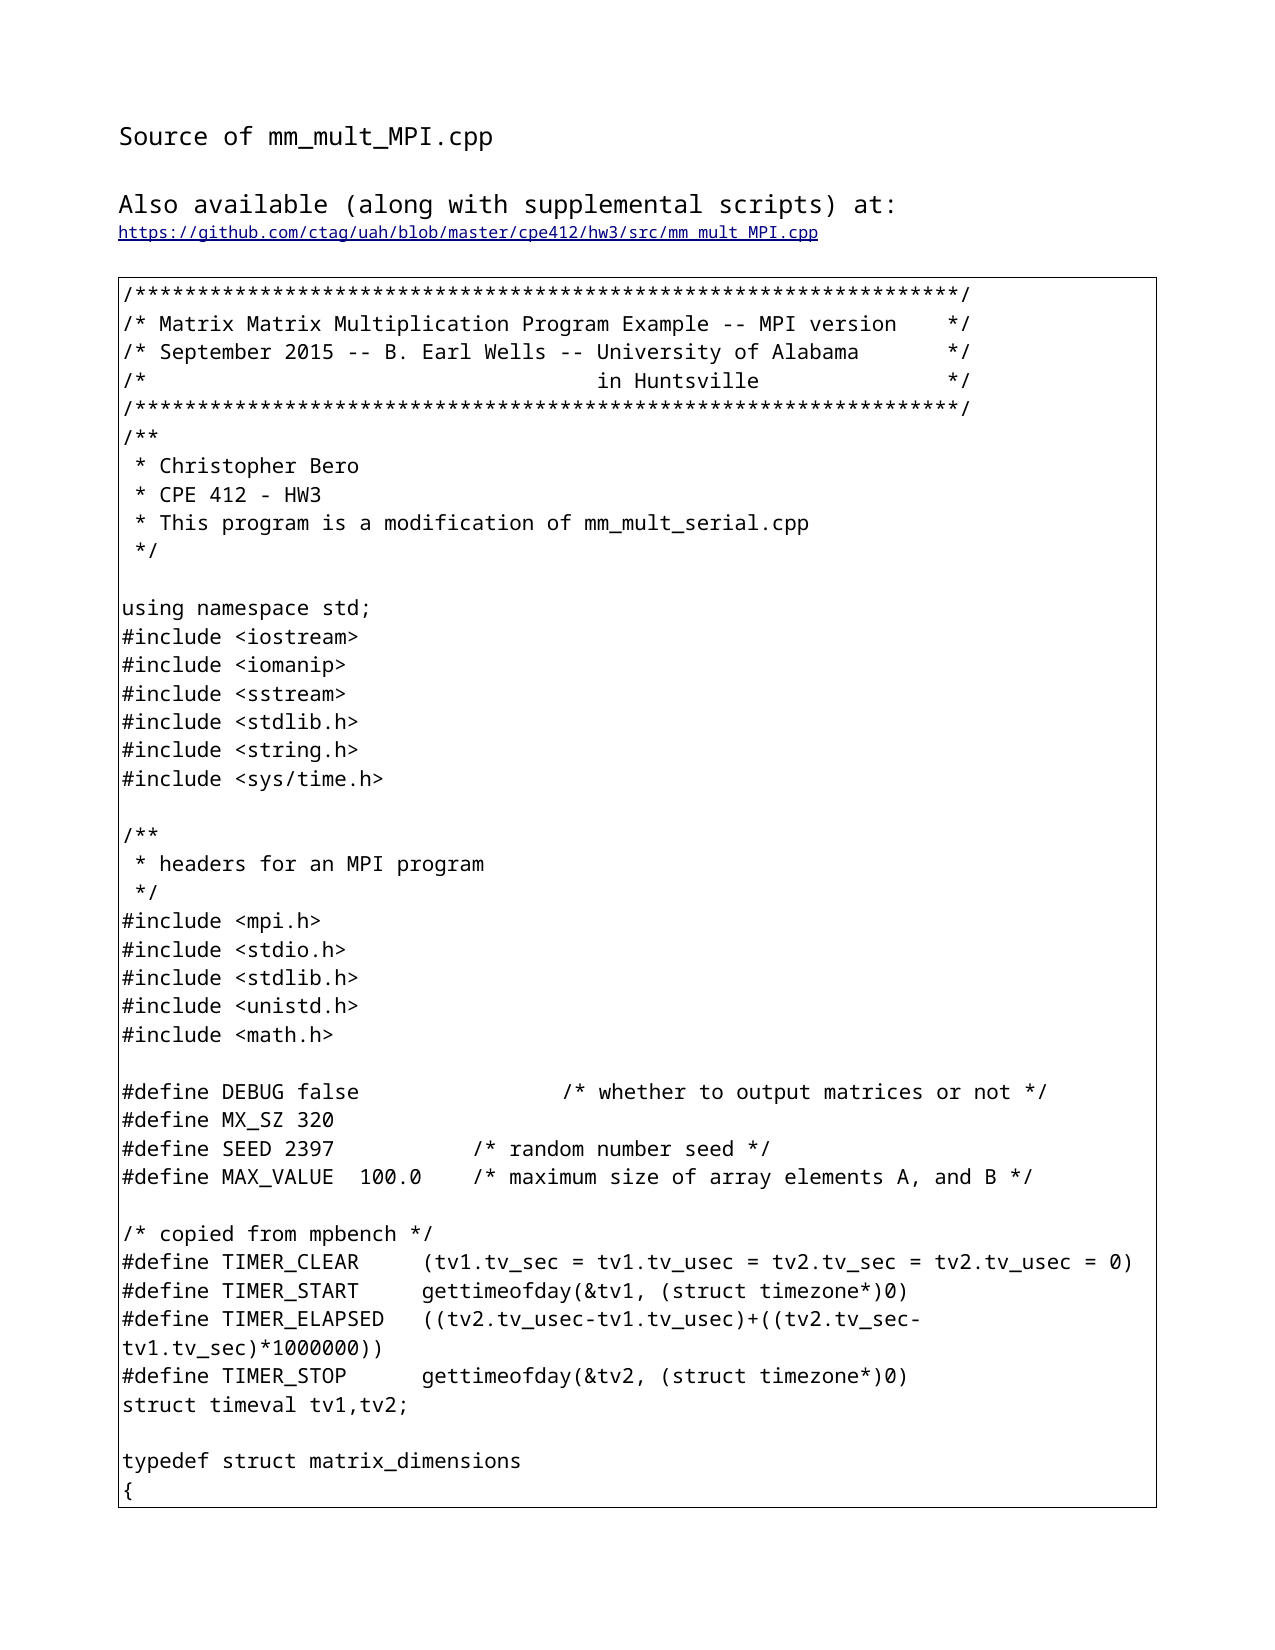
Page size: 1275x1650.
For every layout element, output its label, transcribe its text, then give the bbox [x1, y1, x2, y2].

text * Christopher Bero [119, 448, 1156, 476]
text /* Matrix Matrix Multiplication Program Example -- MPI version */ [119, 306, 1156, 334]
text #include <math.h> [119, 1016, 1156, 1048]
text * headers for an MPI program [119, 846, 1156, 874]
text #include <iomanip> [119, 647, 1156, 675]
text Source of mm_mult_MPI.cpp [118, 118, 1157, 152]
text #include <iostream> [119, 618, 1156, 647]
text /******************************************************************/ [119, 278, 1156, 306]
text { [119, 1471, 1156, 1507]
text #include <stdio.h> [119, 931, 1156, 959]
text https://github.com/ctag/uah/blob/master/cpe412/hw3/src/mm_mult_MPI.cpp [118, 220, 1157, 243]
text /* in Huntsville */ [119, 362, 1156, 391]
text #define TIMER_ELAPSED ((tv2.tv_usec-tv1.tv_usec)+((tv2.tv_sec-tv1.tv_sec)*1000000)) [119, 1301, 1156, 1358]
text Also available (along with supplemental scripts) at: [118, 186, 1157, 220]
text #define TIMER_STOP gettimeofday(&tv2, (struct timezone*)0) [119, 1358, 1156, 1386]
text #include <string.h> [119, 732, 1156, 761]
text #include <stdlib.h> [119, 704, 1156, 732]
text #define MAX_VALUE 100.0 /* maximum size of array elements A, and B */ [119, 1159, 1156, 1191]
text struct timeval tv1,tv2; [119, 1386, 1156, 1418]
text #include <sys/time.h> [119, 761, 1156, 792]
text #define TIMER_CLEAR (tv1.tv_sec = tv1.tv_usec = tv2.tv_sec = tv2.tv_usec = 0) [119, 1244, 1156, 1272]
text #define MX_SZ 320 [119, 1102, 1156, 1130]
text */ [119, 874, 1156, 903]
text #define DEBUG false /* whether to output matrices or not */ [119, 1073, 1156, 1102]
text using namespace std; [119, 590, 1156, 618]
text #include <sstream> [119, 675, 1156, 704]
text #include <mpi.h> [119, 903, 1156, 931]
text #define SEED 2397 /* random number seed */ [119, 1130, 1156, 1159]
text * This program is a modification of mm_mult_serial.cpp [119, 504, 1156, 533]
text /******************************************************************/ [119, 391, 1156, 419]
text /** [119, 419, 1156, 448]
text * CPE 412 - HW3 [119, 476, 1156, 504]
text /** [119, 817, 1156, 846]
text /* copied from mpbench */ [119, 1216, 1156, 1244]
text /* September 2015 -- B. Earl Wells -- University of Alabama */ [119, 334, 1156, 362]
text #include <stdlib.h> [119, 959, 1156, 988]
text */ [119, 533, 1156, 565]
text #include <unistd.h> [119, 988, 1156, 1016]
text typedef struct matrix_dimensions [119, 1443, 1156, 1471]
text #define TIMER_START gettimeofday(&tv1, (struct timezone*)0) [119, 1272, 1156, 1301]
